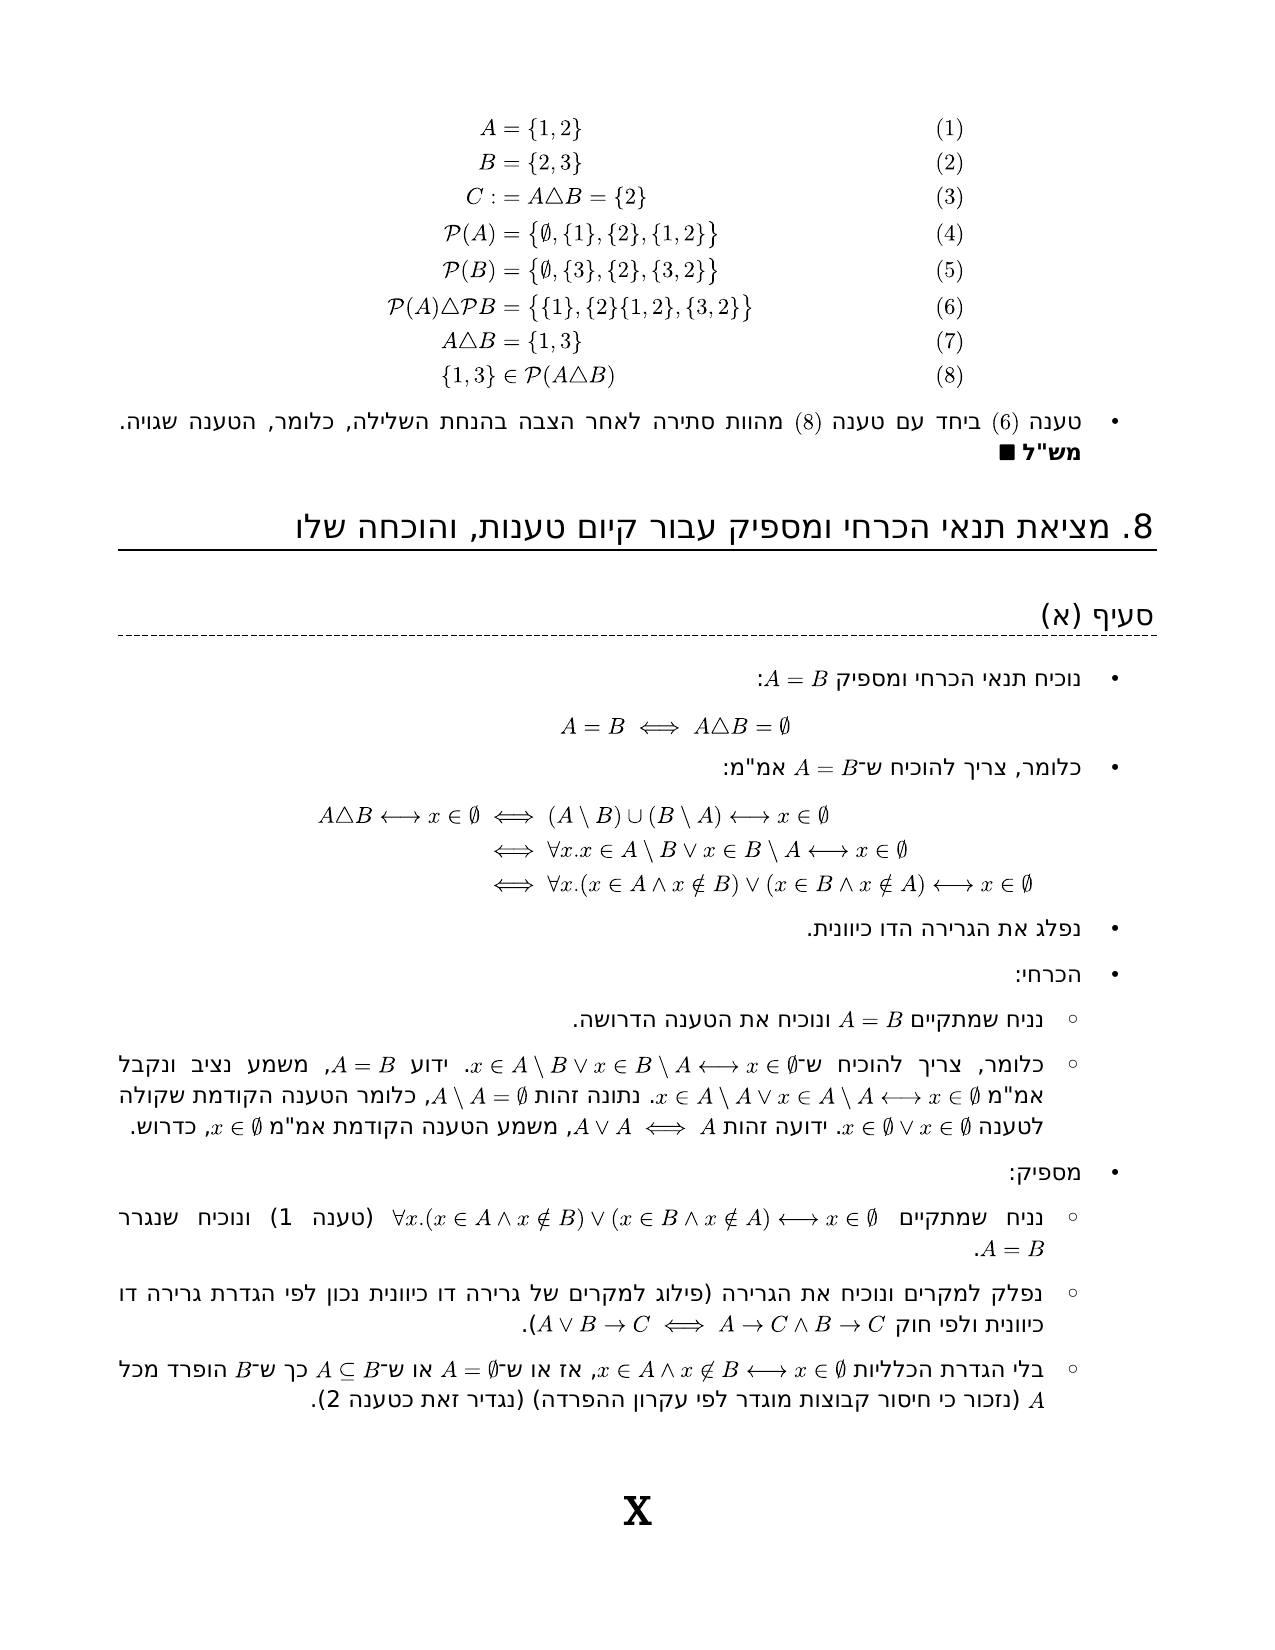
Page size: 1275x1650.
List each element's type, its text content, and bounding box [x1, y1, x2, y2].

list כלומר, צריך להוכיח ש־ אמ"מ: [118, 754, 1119, 781]
subtitle סעיף (א) [118, 596, 1157, 635]
list נפלק למקרים ונוכיח את הגרירה (פילוג למקרים של גרירה דו כיוונית נכון לפי הגדרת גרירה דו כיוונית ולפי חוק ). [118, 1280, 1082, 1337]
list הכרחי: [118, 961, 1119, 987]
list נניח שמתקיים ונוכיח את הטענה הדרושה. [118, 1006, 1082, 1033]
list נפלג את הגרירה הדו כיוונית. [118, 916, 1119, 942]
list כלומר, צריך להוכיח ש־. ידוע , משמע נציב ונקבל אמ"מ . נתונה זהות , כלומר הטענה הקודמת שקולה לטענה . ידועה זהות , משמע הטענה הקודמת אמ"מ , כדרוש. [118, 1051, 1082, 1140]
list מספיק: [118, 1159, 1119, 1185]
list נניח שמתקיים (טענה 1) ונוכיח שנגרר . [118, 1204, 1082, 1262]
subtitle 8. מציאת תנאי הכרחי ומספיק עבור קיום טענות, והוכחה שלו [118, 504, 1157, 549]
list בלי הגדרת הכלליות , אז או ש־ או ש־ כך ש־ הופרד מכל (נזכור כי חיסור קבוצות מוגדר לפי עקרון ההפרדה) (נגדיר זאת כטענה 2). [118, 1356, 1082, 1413]
list טענה ביחד עם טענה מהוות סתירה לאחר הצבה בהנחת השלילה, כלומר, הטענה שגויה. מש"ל [118, 408, 1119, 466]
list נוכיח תנאי הכרחי ומספיק : [118, 665, 1119, 692]
